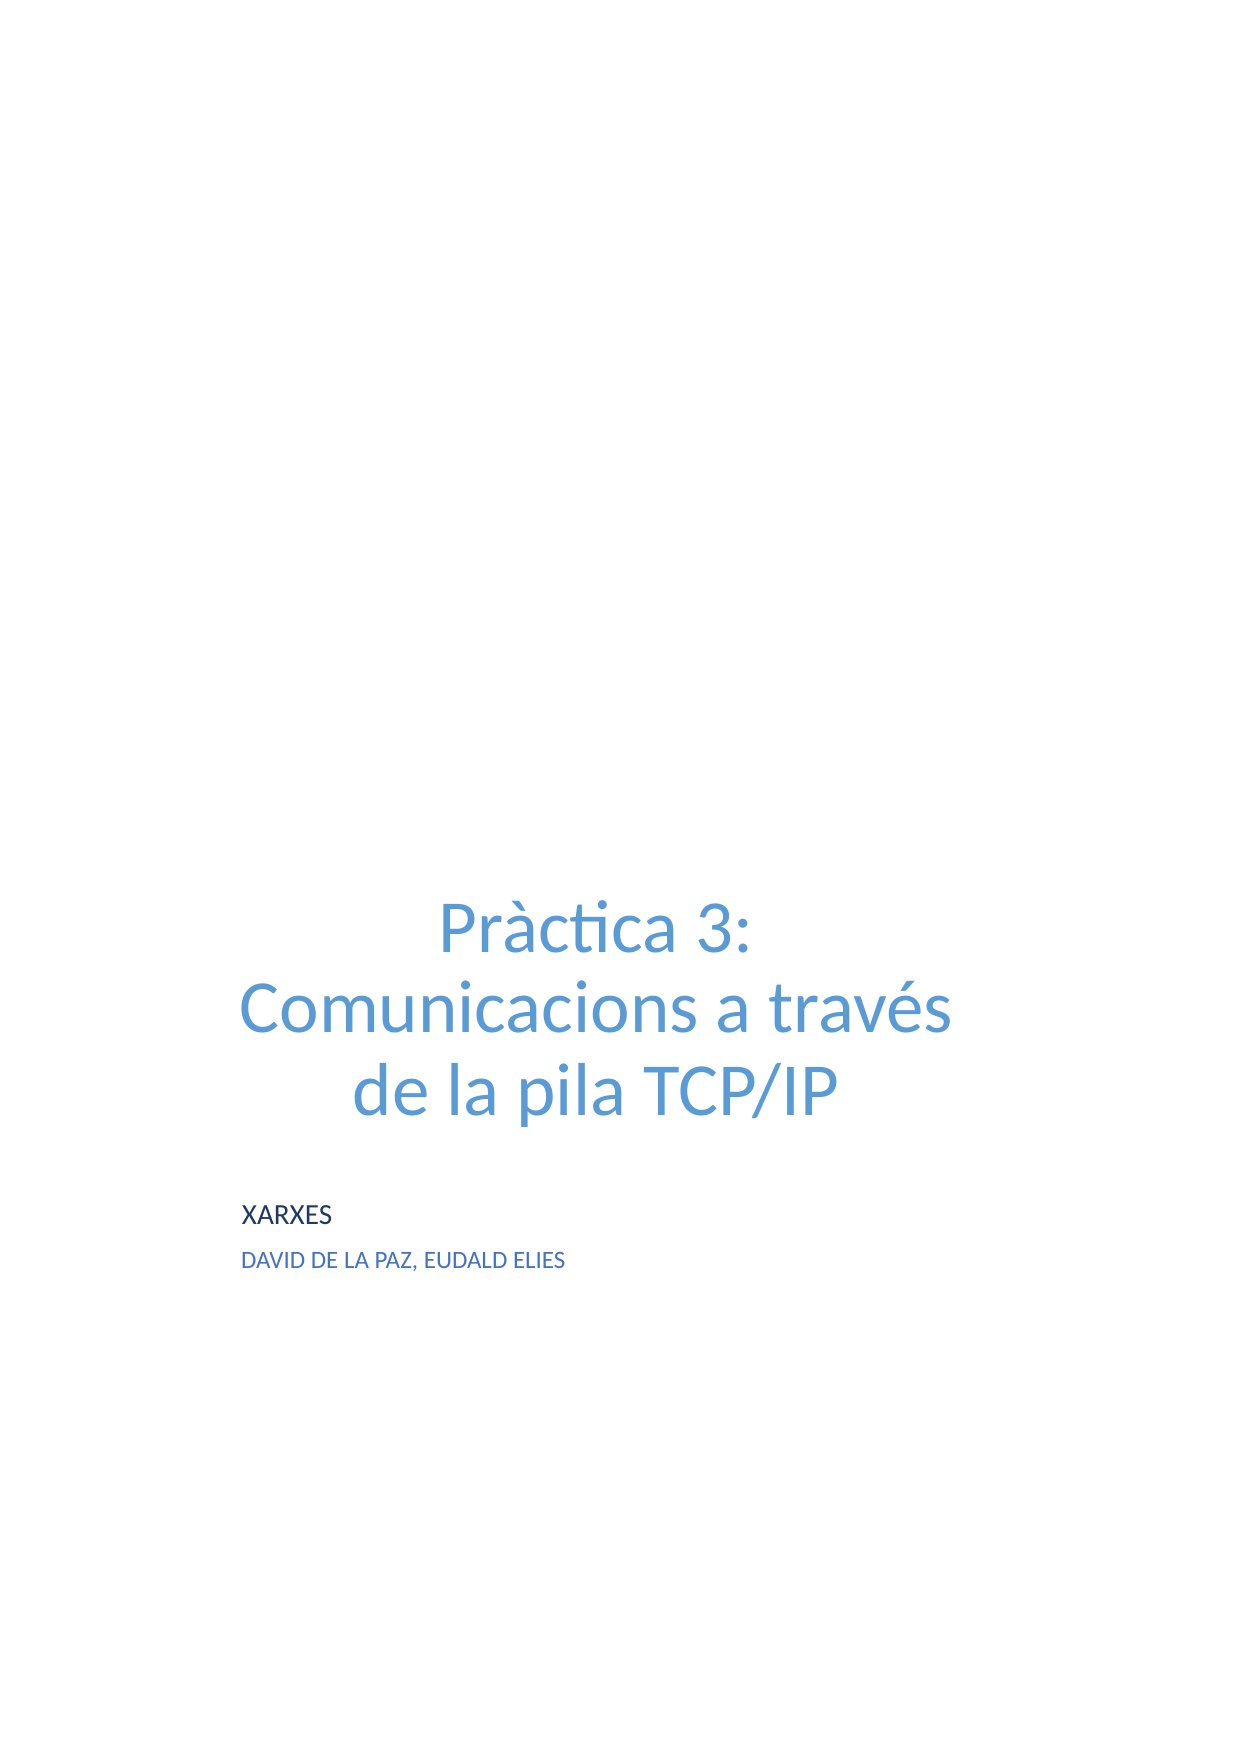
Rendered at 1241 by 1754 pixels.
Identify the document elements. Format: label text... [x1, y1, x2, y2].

text XARXES [235, 1196, 957, 1232]
text David de la paz, EUDALD ELIES [235, 1244, 957, 1275]
text Pràctica 3: Comunicacions a través de la pila TCP/IP [235, 887, 957, 1134]
